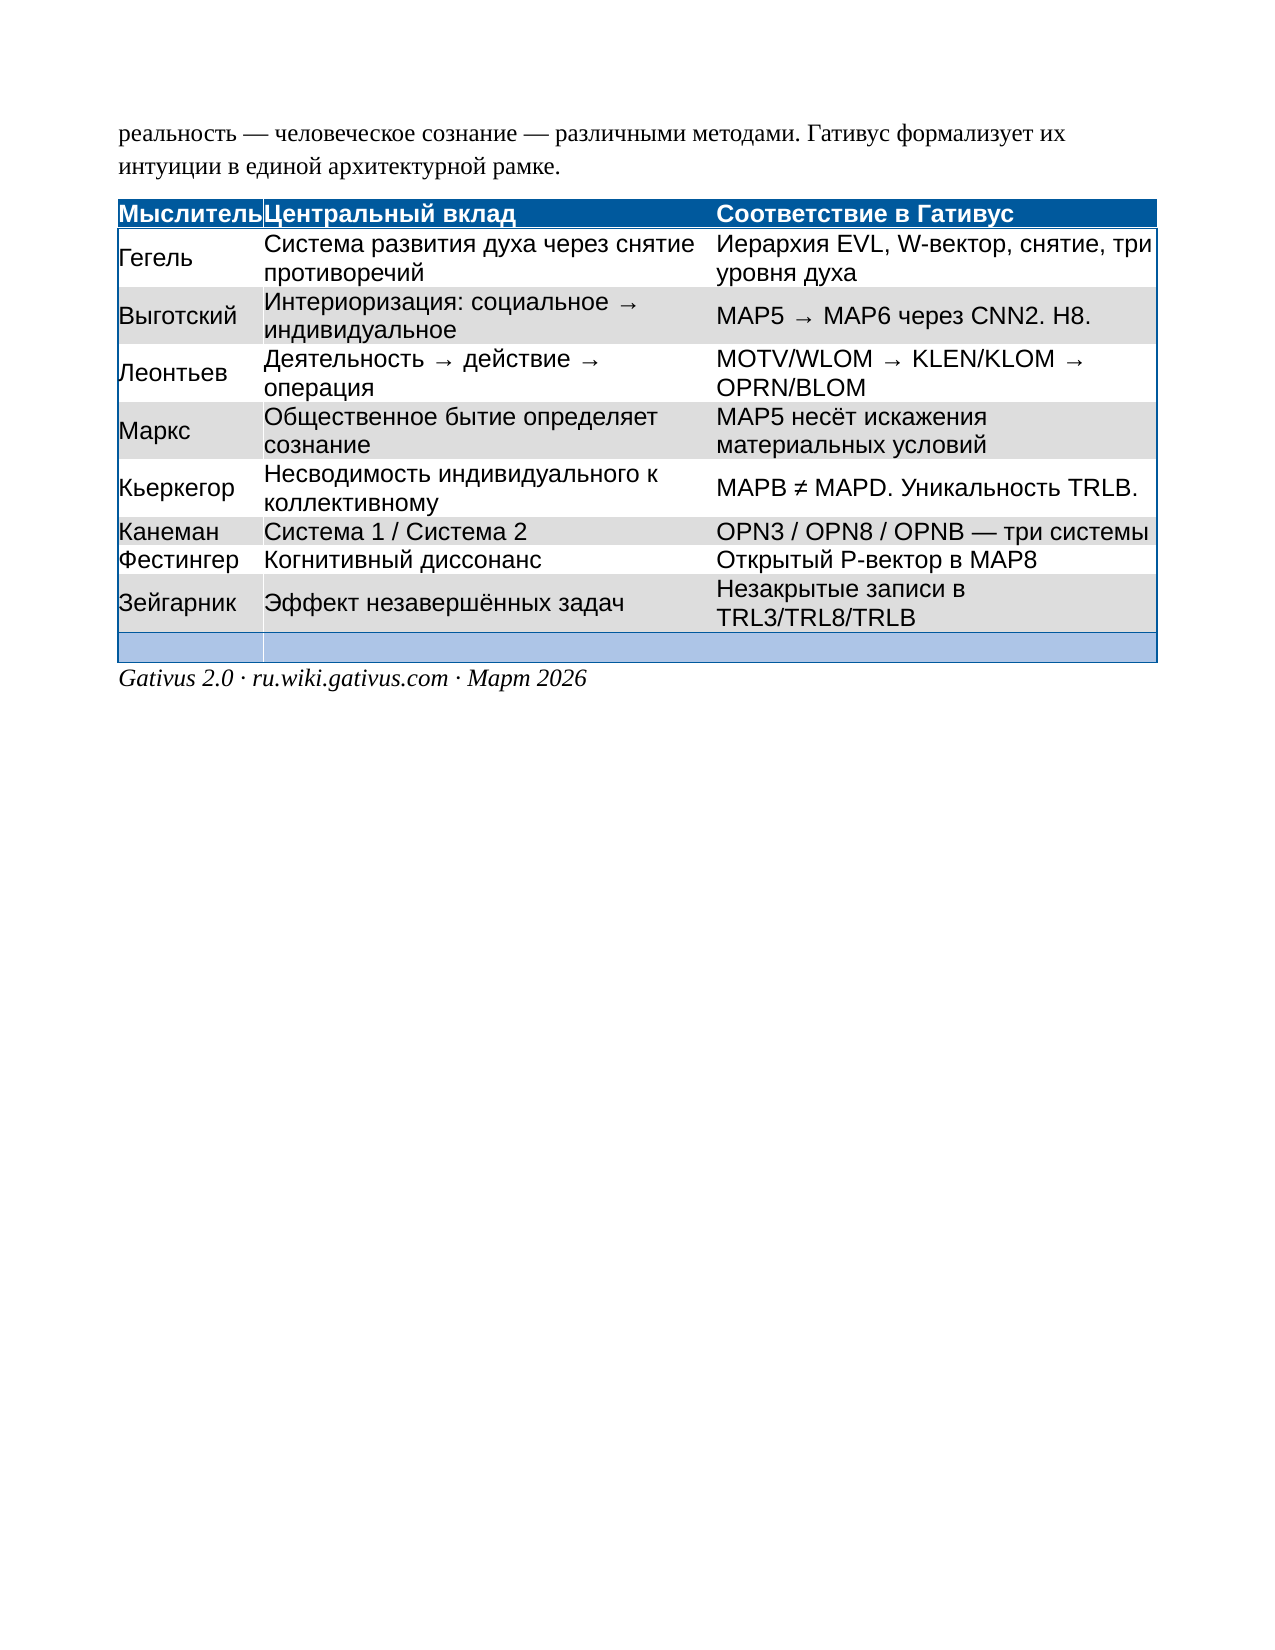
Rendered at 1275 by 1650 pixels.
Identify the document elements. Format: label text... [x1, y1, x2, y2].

table_cell [264, 633, 716, 662]
table_cell Система 1 / Система 2 [264, 517, 716, 545]
table_cell Канеман [119, 517, 263, 545]
table_cell OPN3 / OPN8 / OPNB — три системы [716, 517, 1156, 545]
table_cell Общественное бытие определяет сознание [264, 402, 716, 459]
table_header Соответствие в Гативус [716, 199, 1157, 227]
table_cell Открытый P-вектор в MAP8 [716, 545, 1156, 574]
table_cell Деятельность → действие → операция [264, 344, 716, 402]
text реальность — человеческое сознание — различными методами. Гативус формализует их интуиции в единой архитектурной рамке. [118, 118, 1157, 180]
table_cell MAPB ≠ MAPD. Уникальность TRLB. [716, 459, 1156, 517]
table_cell Незакрытые записи в TRL3/TRL8/TRLB [716, 574, 1156, 632]
table_cell Эффект незавершённых задач [264, 574, 716, 632]
table_cell [716, 633, 1156, 662]
table_header Мыслитель [118, 199, 263, 227]
table_cell MAP5 → MAP6 через CNN2. H8. [716, 287, 1156, 344]
table_cell [119, 633, 263, 662]
table_cell Система развития духа через снятие противоречий [264, 229, 716, 287]
table_cell MOTV/WLOM → KLEN/KLOM → OPRN/BLOM [716, 344, 1156, 402]
table_cell Зейгарник [119, 574, 263, 632]
table_cell Маркс [119, 402, 263, 459]
table_cell Кьеркегор [119, 459, 263, 517]
table_cell Леонтьев [119, 344, 263, 402]
table_cell MAP5 несёт искажения материальных условий [716, 402, 1156, 459]
table_cell Интериоризация: социальное → индивидуальное [264, 287, 716, 344]
table_cell Иерархия EVL, W-вектор, снятие, три уровня духа [716, 229, 1156, 287]
text Gativus 2.0 · ru.wiki.gativus.com · Март 2026 [118, 663, 1157, 692]
table_header Центральный вклад [264, 199, 716, 227]
table_cell Гегель [119, 229, 263, 287]
table_cell Когнитивный диссонанс [264, 545, 716, 574]
table_cell Несводимость индивидуального к коллективному [264, 459, 716, 517]
table_cell Фестингер [119, 545, 263, 574]
table_cell Выготский [119, 287, 263, 344]
